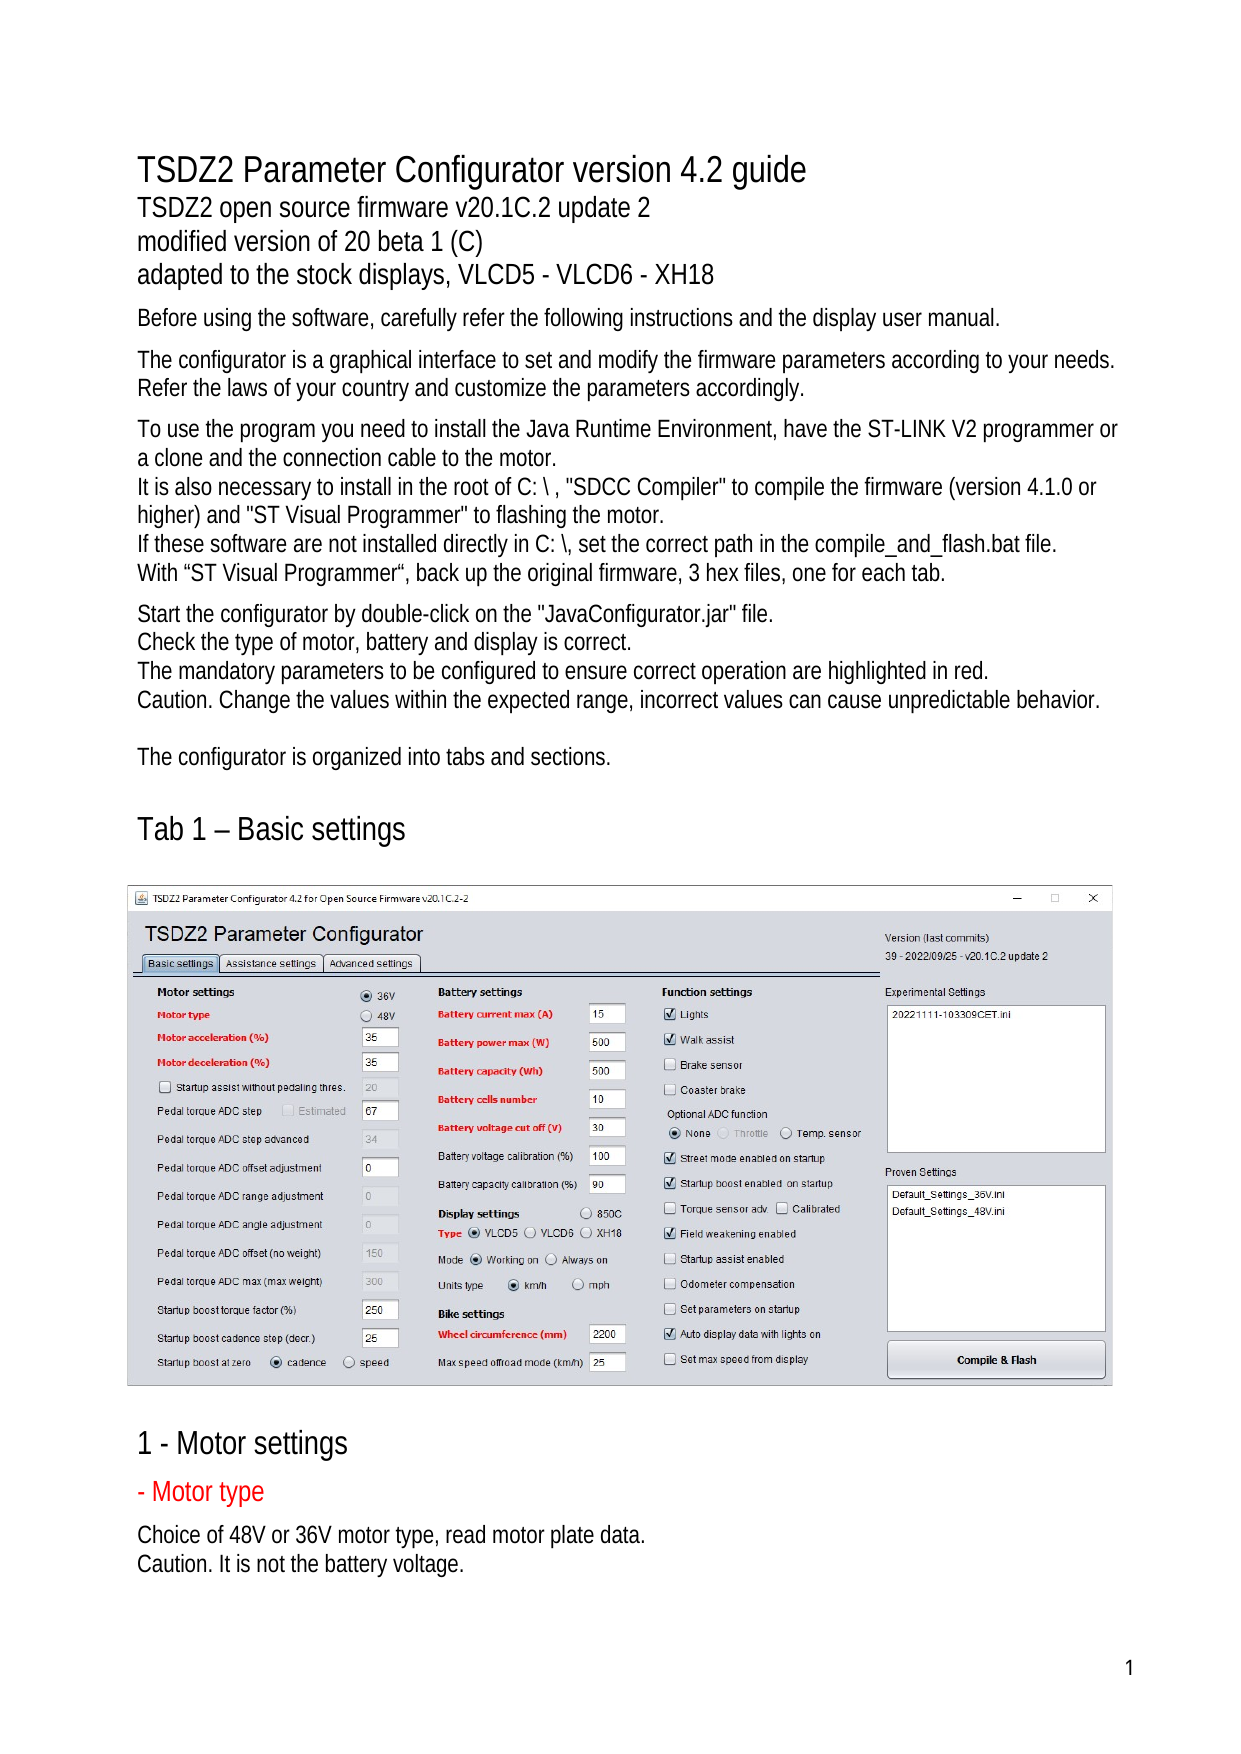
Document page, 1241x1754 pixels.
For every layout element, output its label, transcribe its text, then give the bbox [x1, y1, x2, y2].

text - Motor type [137, 1474, 1122, 1508]
text To use the program you need to install the Java Runtime Environment, have the ST-LINK V2 programmer or a clone and the connection cable to the motor. [137, 414, 1122, 472]
text Choice of 48V or 36V motor type, read motor plate data. [137, 1520, 1122, 1549]
subtitle TSDZ2 Parameter Configurator version 4.2 guide [137, 148, 1122, 191]
picture [127, 885, 1113, 1386]
text adapted to the stock displays, VLCD5 - VLCD6 - XH18 [137, 257, 1122, 291]
text With “ST Visual Programmer“, back up the original firmware, 3 hex files, one for each tab. [137, 558, 1122, 586]
text Check the type of motor, battery and display is correct. [137, 627, 1122, 656]
text TSDZ2 open source firmware v20.1C.2 update 2 [137, 191, 1122, 224]
text If these software are not installed directly in C: \, set the correct path in the compile_and_flash.bat file. [137, 529, 1122, 558]
text Start the configurator by double-click on the "JavaConfigurator.jar" file. [137, 599, 1122, 627]
text Caution. It is not the battery voltage. [137, 1549, 1122, 1577]
text The configurator is organized into tabs and sections. [137, 742, 1122, 771]
text It is also necessary to install in the root of C: \ , "SDCC Compiler" to compile the firmware (version 4.1.0 or higher) and "ST Visual Programmer" to flashing the motor. [137, 472, 1122, 529]
text 1 - Motor settings [137, 1423, 1122, 1462]
text The configurator is a graphical interface to set and modify the firmware parameters according to your needs. Refer the laws of your country and customize the parameters accordingly. [137, 344, 1122, 402]
text modified version of 20 beta 1 (C) [137, 224, 1122, 257]
text Before using the software, carefully refer the following instructions and the display user manual. [137, 303, 1122, 332]
text Tab 1 – Basic settings [137, 809, 1122, 847]
text The mandatory parameters to be configured to ensure correct operation are highlighted in red. [137, 656, 1122, 685]
text Caution. Change the values within the expected range, incorrect values can cause unpredictable behavior. [137, 685, 1122, 713]
